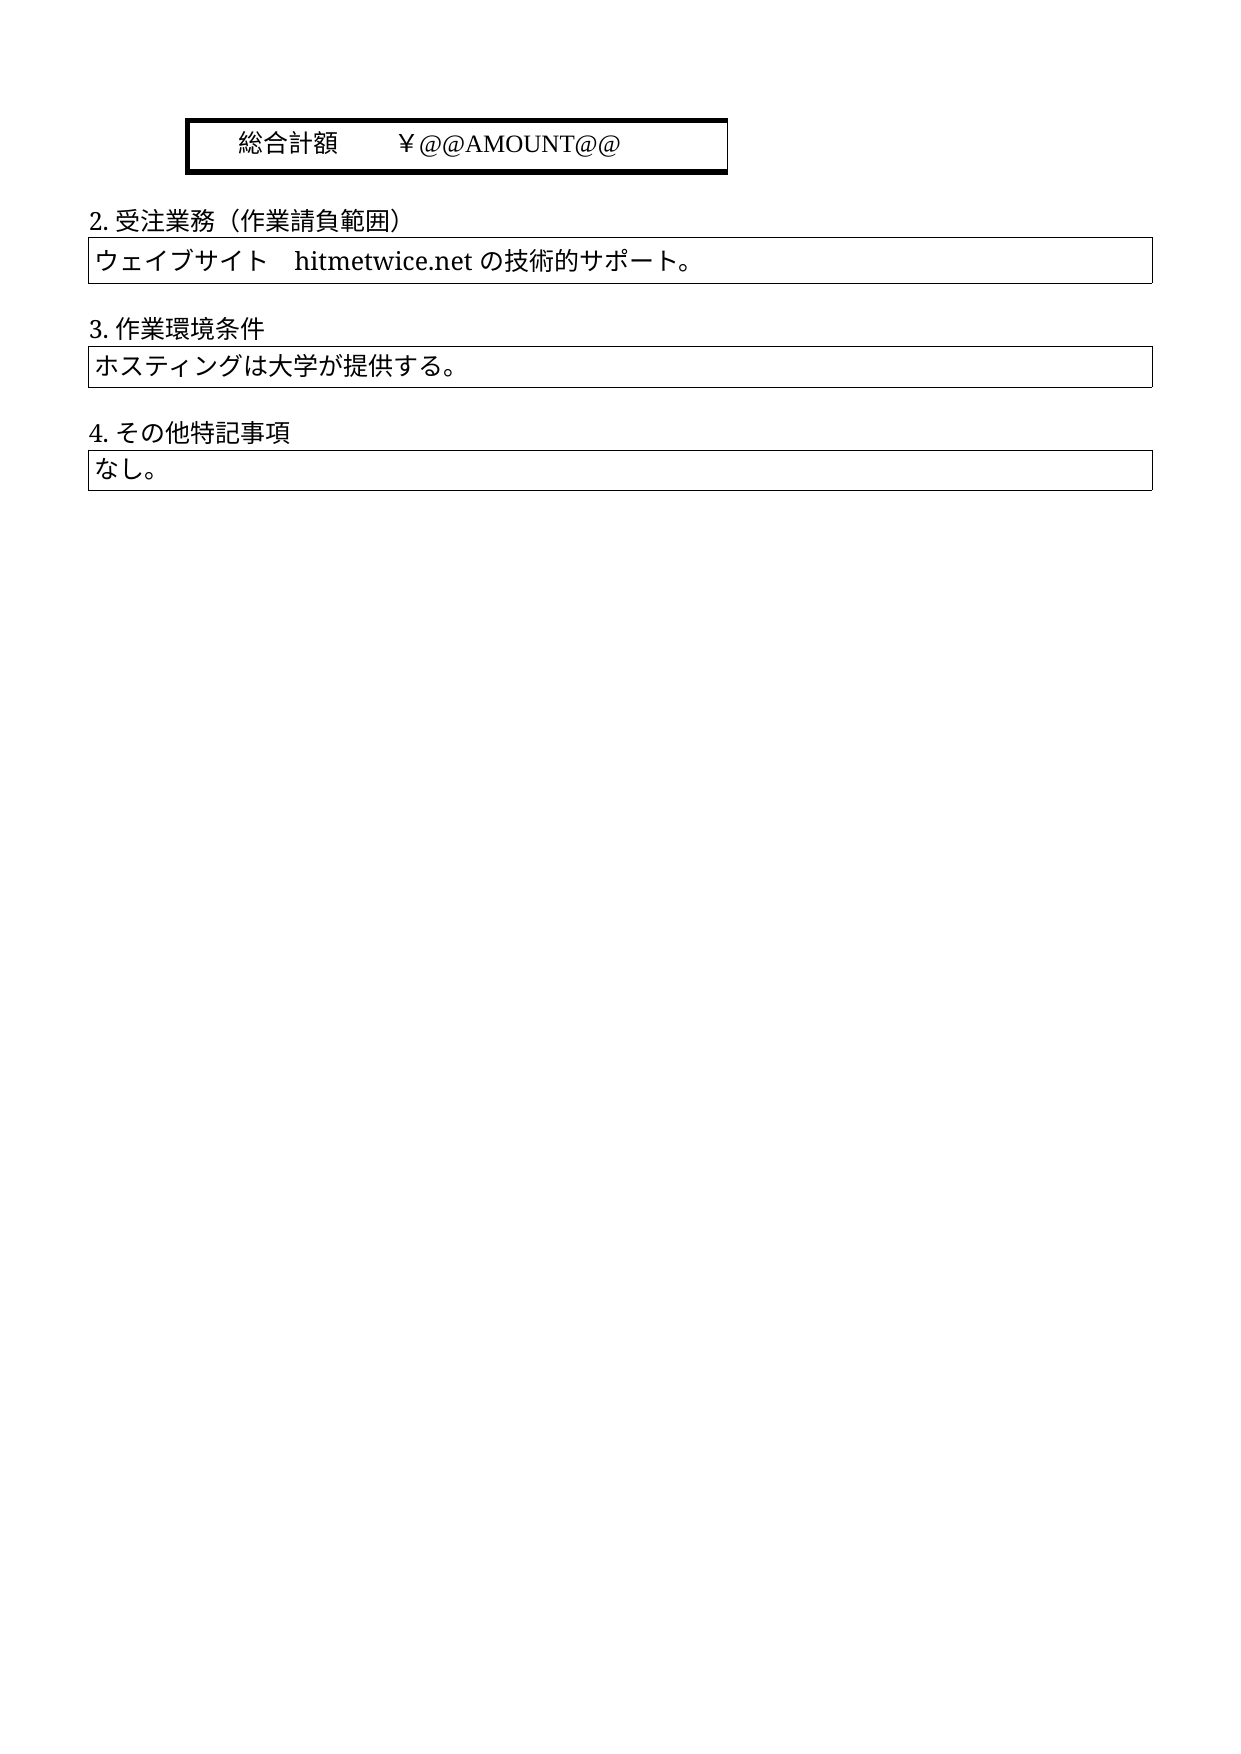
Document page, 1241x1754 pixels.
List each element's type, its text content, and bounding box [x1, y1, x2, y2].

table_header ウェイブサイト hitmetwice.net の技術的サポート。 [89, 238, 1152, 283]
text 2. 受注業務（作業請負範囲） [88, 203, 1152, 237]
text 4. その他特記事項 [88, 415, 1152, 449]
table_header なし。 [89, 451, 1152, 490]
table_cell 総合計額 [190, 123, 388, 169]
table_cell [89, 118, 185, 169]
table_cell ￥@@AMOUNT@@ [388, 123, 727, 169]
table_header ホスティングは大学が提供する。 [89, 347, 1152, 387]
text 3. 作業環境条件 [88, 312, 1152, 346]
table_cell [728, 118, 1152, 169]
